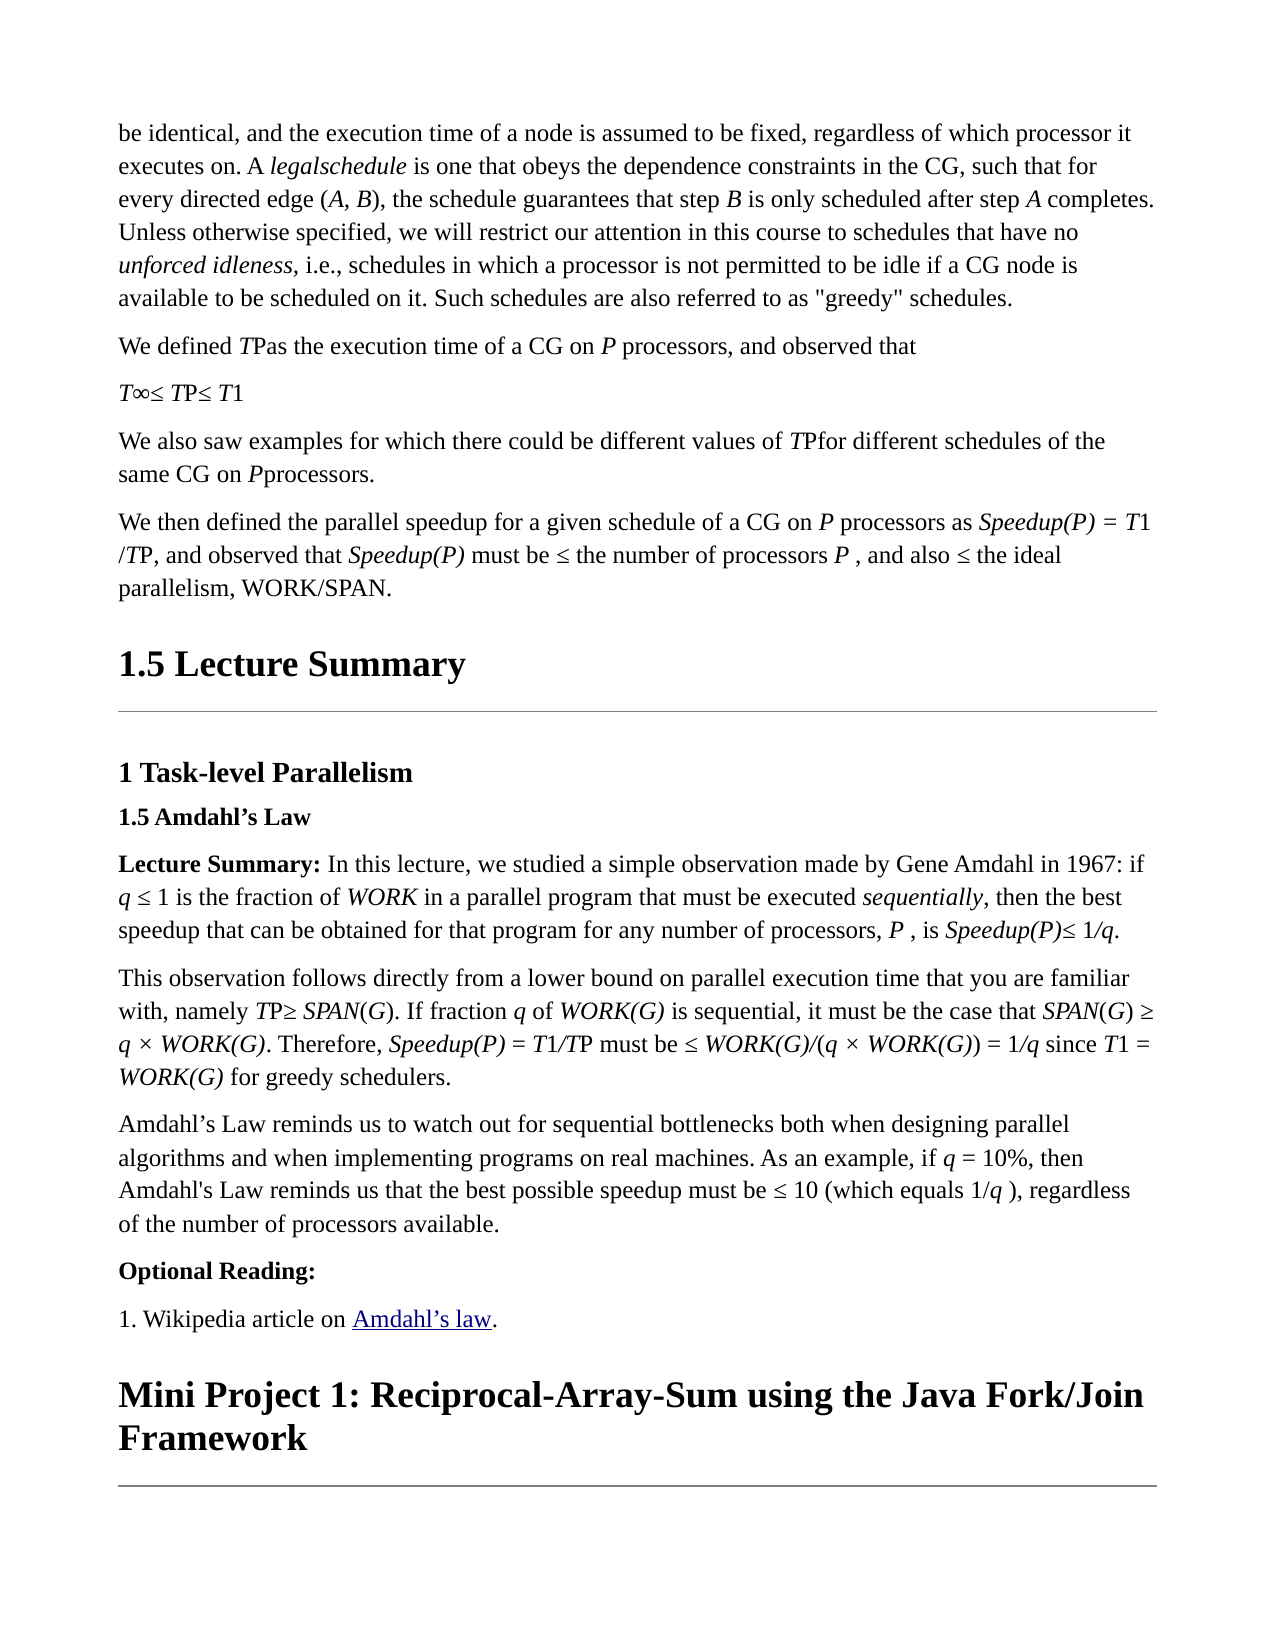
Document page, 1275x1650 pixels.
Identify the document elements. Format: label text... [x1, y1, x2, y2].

subtitle 1.5 Lecture Summary [118, 641, 1157, 684]
text 1. Wikipedia article on Amdahl’s law. [118, 1304, 1157, 1333]
text This observation follows directly from a lower bound on parallel execution time that you are familiar with, namely TP​≥ SPAN(G). If fraction q of WORK(G) is sequential, it must be the case that SPAN(G) ≥ q × WORK(G). Therefore, Speedup(P) = T1​/TP​ must be ≤ WORK(G)/(q × WORK(G)) = 1/q since T1​ = WORK(G) for greedy schedulers. [118, 963, 1157, 1091]
text 1.5 Amdahl’s Law [118, 802, 1157, 830]
text be identical, and the execution time of a node is assumed to be fixed, regardless of which processor it executes on. A legalschedule is one that obeys the dependence constraints in the CG, such that for every directed edge (A, B), the schedule guarantees that step B is only scheduled after step A completes. Unless otherwise specified, we will restrict our attention in this course to schedules that have no unforced idleness, i.e., schedules in which a processor is not permitted to be idle if a CG node is available to be scheduled on it. Such schedules are also referred to as "greedy" schedules. [118, 118, 1157, 312]
text We also saw examples for which there could be different values of TP​for different schedules of the same CG on Pprocessors. [118, 426, 1157, 488]
text Optional Reading: [118, 1256, 1157, 1285]
subtitle Mini Project 1: Reciprocal-Array-Sum using the Java Fork/Join Framework [118, 1372, 1157, 1458]
text Lecture Summary: In this lecture, we studied a simple observation made by Gene Amdahl in 1967: if q ≤ 1 is the fraction of WORK in a parallel program that must be executed sequentially, then the best speedup that can be obtained for that program for any number of processors, P , is Speedup(P)≤ 1/q. [118, 849, 1157, 944]
text T∞​≤ TP​≤ T1​ [118, 378, 1157, 407]
text We then defined the parallel speedup for a given schedule of a CG on P processors as Speedup(P) = T1​/TP​, and observed that Speedup(P) must be ≤ the number of processors P , and also ≤ the ideal parallelism, WORK/SPAN. [118, 507, 1157, 601]
text We defined TP​as the execution time of a CG on P processors, and observed that [118, 331, 1157, 359]
subtitle 1 Task-level Parallelism [118, 756, 1157, 789]
text Amdahl’s Law reminds us to watch out for sequential bottlenecks both when designing parallel algorithms and when implementing programs on real machines. As an example, if q = 10%, then Amdahl's Law reminds us that the best possible speedup must be ≤ 10 (which equals 1/q ), regardless of the number of processors available. [118, 1109, 1157, 1237]
